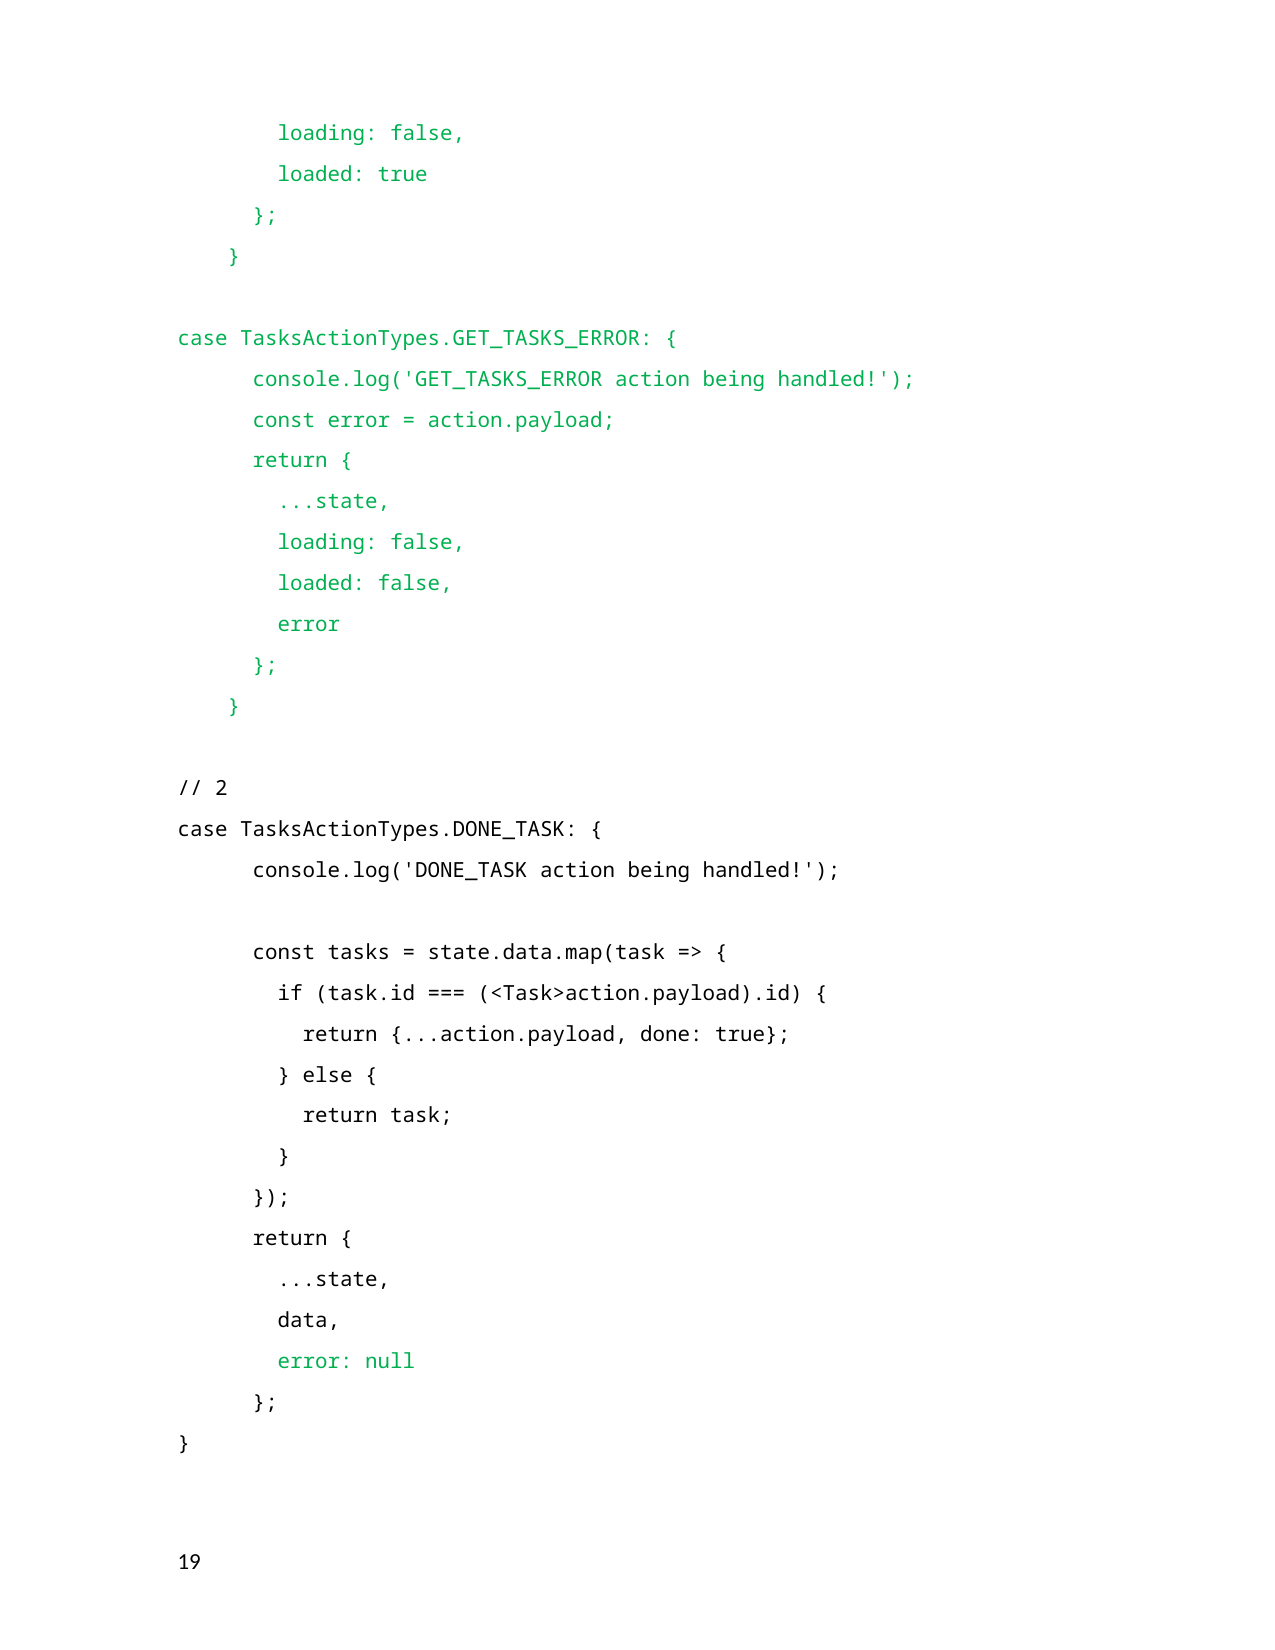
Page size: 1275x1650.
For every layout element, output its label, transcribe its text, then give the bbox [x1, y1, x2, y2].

text return task; [177, 1101, 1186, 1129]
text const error = action.payload; [177, 405, 1186, 433]
text ...state, [177, 1264, 1186, 1293]
text // 2 [177, 773, 1186, 802]
text }); [177, 1182, 1186, 1211]
text return { [177, 1223, 1186, 1252]
text } [177, 691, 1186, 720]
text if (task.id === (<Task>action.payload).id) { [177, 978, 1186, 1006]
text data, [177, 1305, 1186, 1334]
text loaded: true [177, 159, 1186, 187]
text }; [177, 1387, 1186, 1416]
text ...state, [177, 487, 1186, 515]
text } [177, 241, 1186, 269]
text } [177, 1428, 1186, 1457]
text error: null [177, 1346, 1186, 1375]
text return { [177, 446, 1186, 474]
text } else { [177, 1060, 1186, 1088]
text }; [177, 650, 1186, 679]
text loading: false, [177, 118, 1186, 147]
text loaded: false, [177, 568, 1186, 597]
text } [177, 1142, 1186, 1170]
text const tasks = state.data.map(task => { [177, 937, 1186, 965]
text console.log('GET_TASKS_ERROR action being handled!'); [177, 364, 1186, 392]
text return {...action.payload, done: true}; [177, 1019, 1186, 1047]
text case TasksActionTypes.DONE_TASK: { [177, 814, 1186, 842]
text case TasksActionTypes.GET_TASKS_ERROR: { [177, 323, 1186, 351]
text console.log('DONE_TASK action being handled!'); [177, 855, 1186, 883]
text loading: false, [177, 527, 1186, 556]
text }; [177, 200, 1186, 228]
text error [177, 609, 1186, 638]
